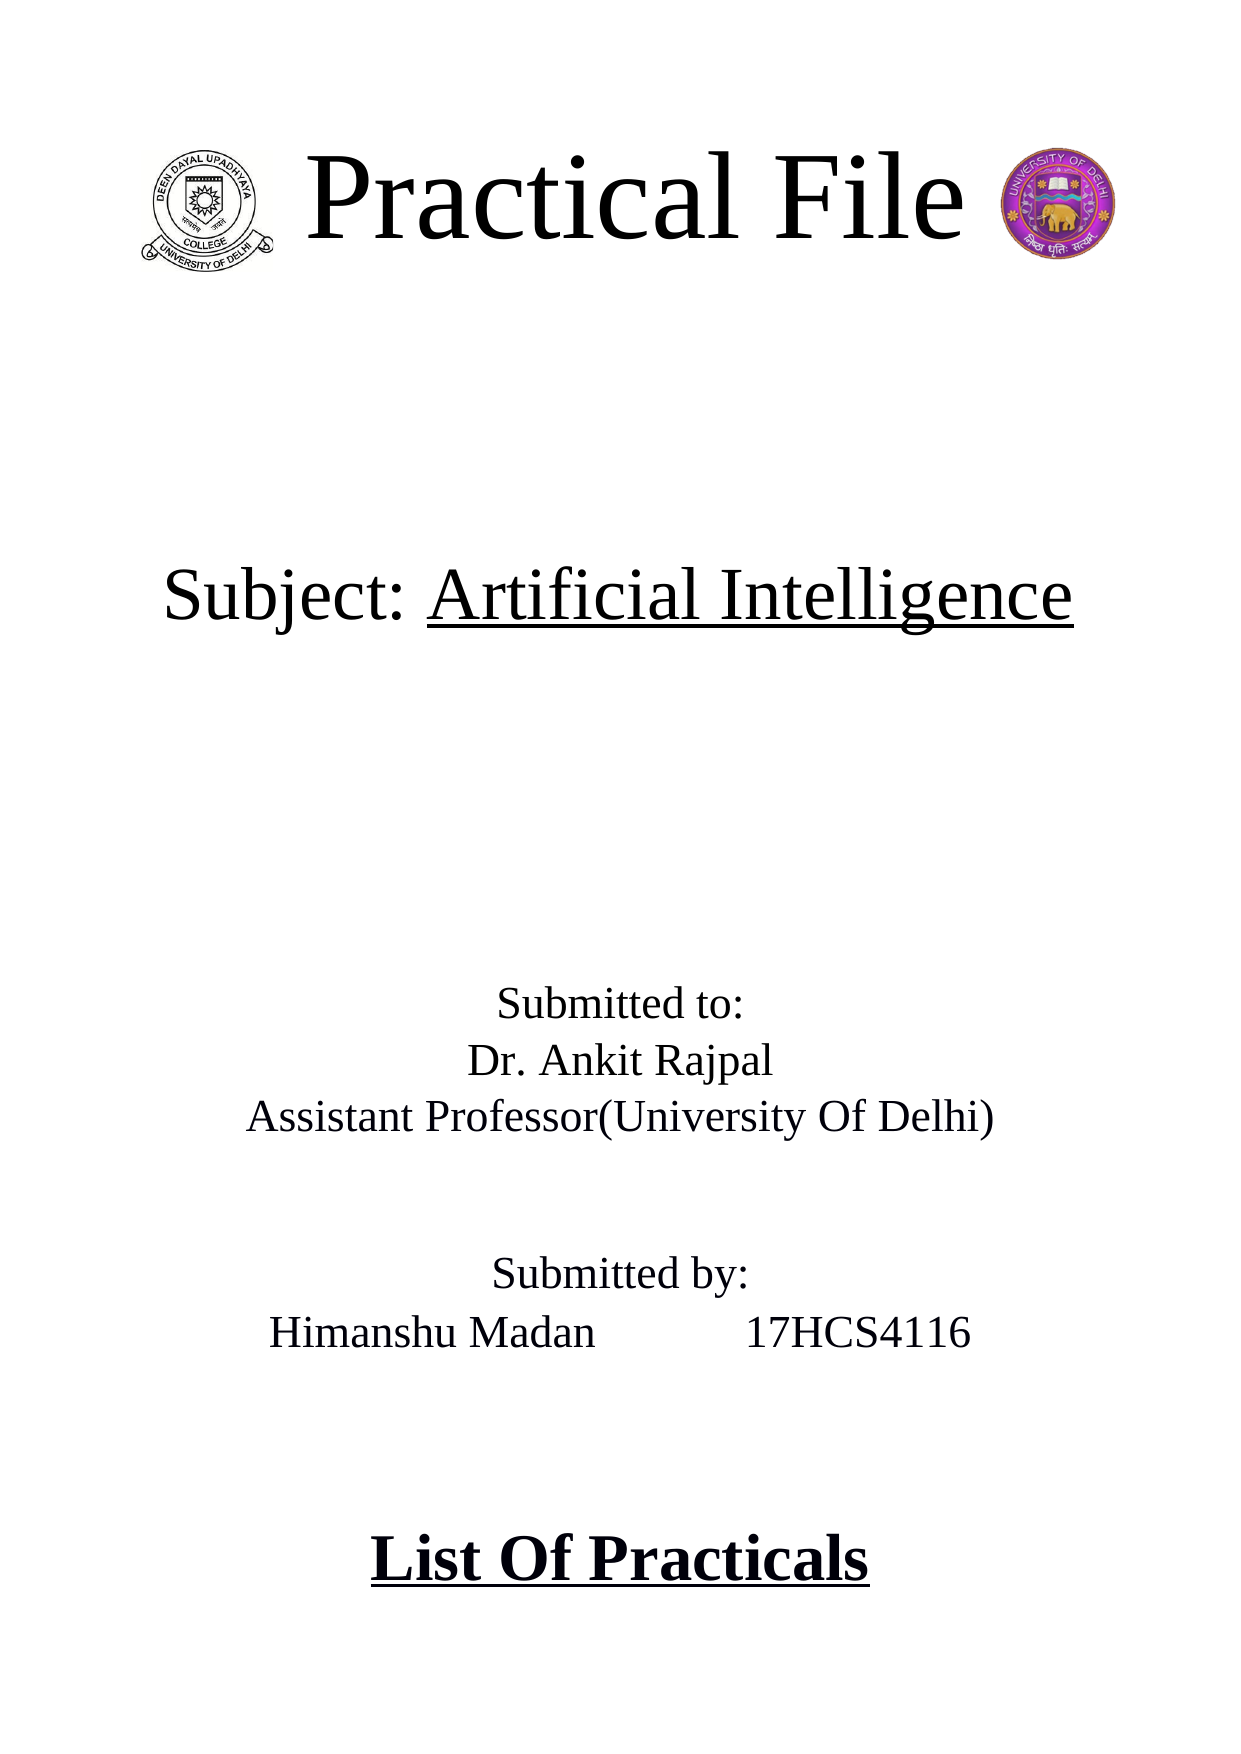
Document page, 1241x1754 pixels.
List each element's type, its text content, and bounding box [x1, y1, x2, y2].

text Assistant Professor(University Of Delhi) [163, 1088, 1078, 1141]
text Submitted by: [163, 1246, 1078, 1299]
text Himanshu Madan 17HCS4116 [163, 1304, 1078, 1357]
text Subject: Artificial Intelligence [162, 549, 1078, 636]
picture [141, 150, 274, 272]
text Submitted to: [162, 976, 1078, 1028]
text List Of Practicals [370, 1518, 1078, 1594]
text Dr. Ankit Rajpal [162, 1032, 1078, 1085]
picture [998, 135, 1117, 263]
text Practical File [46, 122, 1212, 272]
